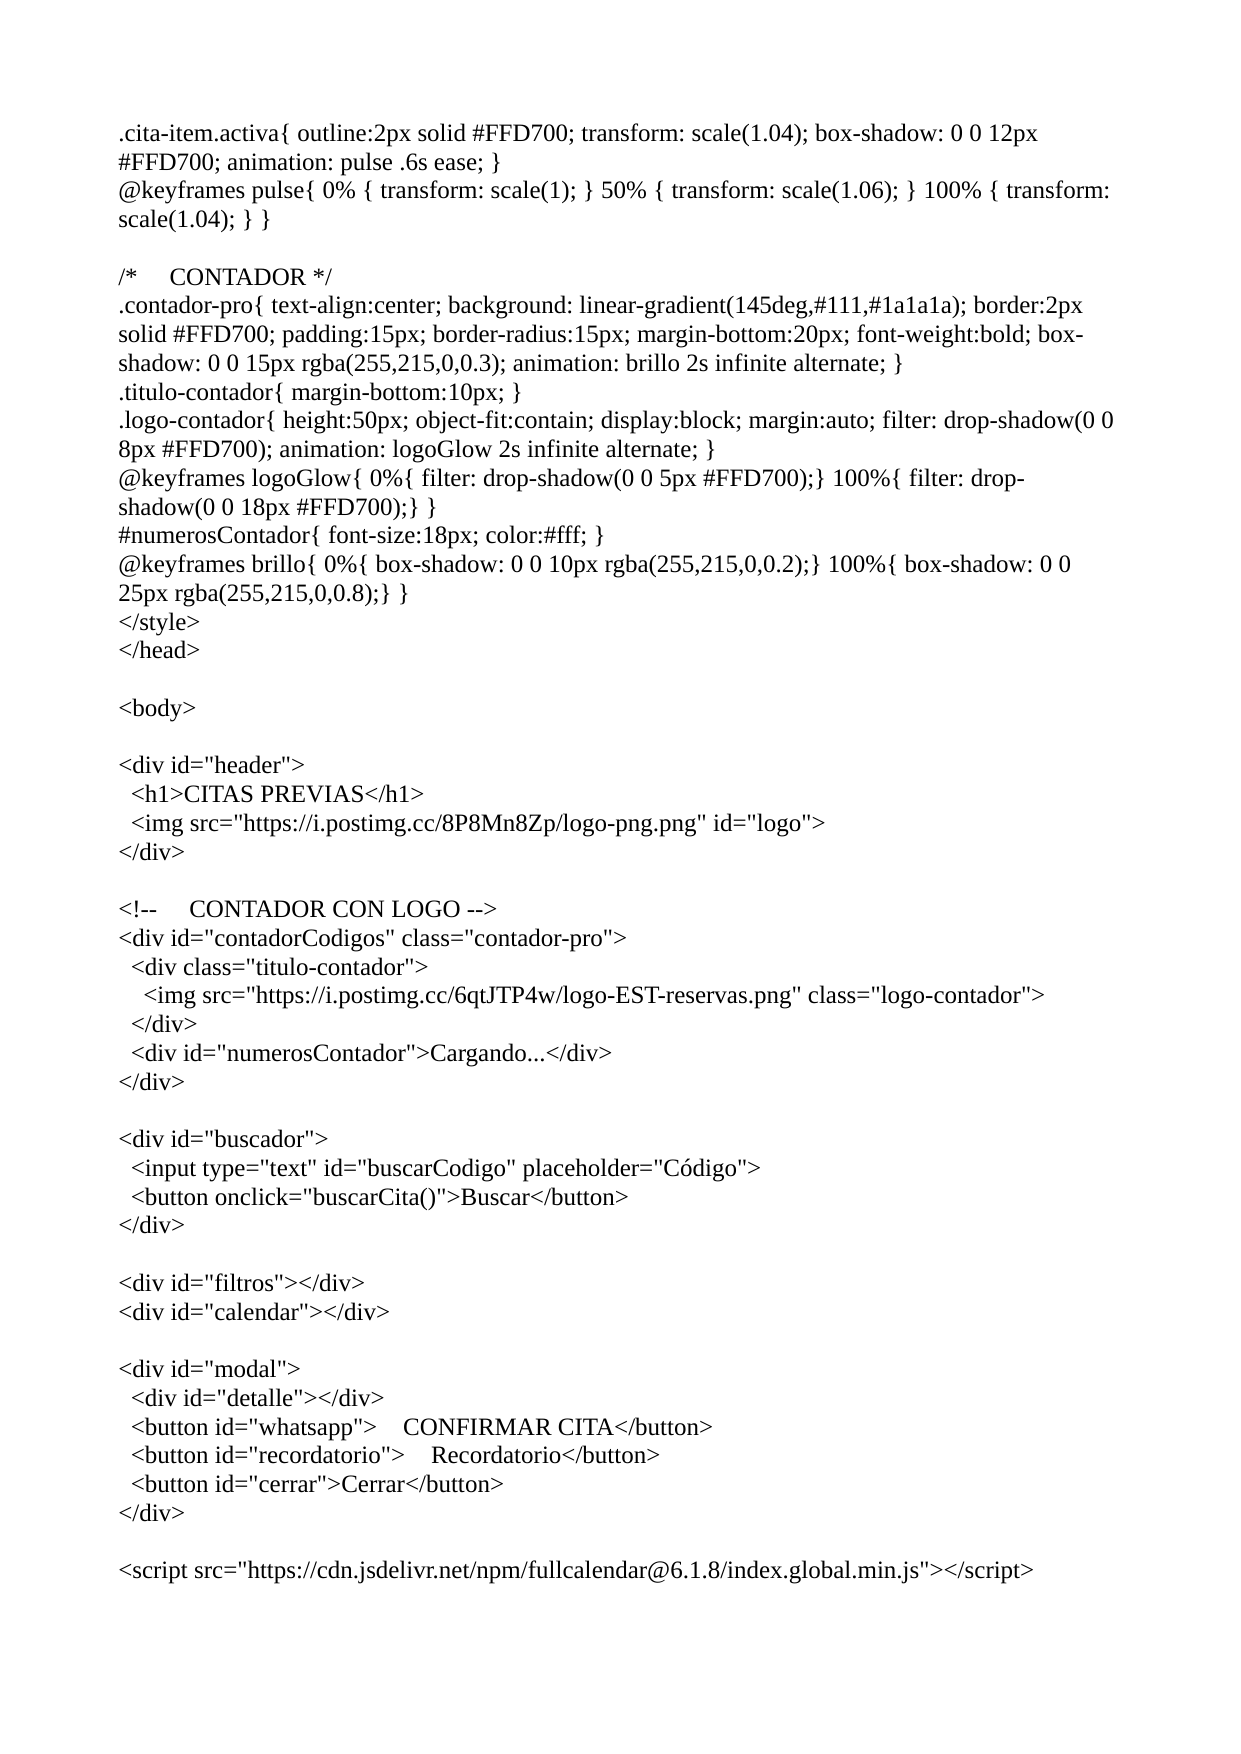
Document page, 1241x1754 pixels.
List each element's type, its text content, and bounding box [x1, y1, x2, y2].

text .titulo-contador{ margin-bottom:10px; } [118, 377, 1122, 406]
text @keyframes logoGlow{ 0%{ filter: drop-shadow(0 0 5px #FFD700);} 100%{ filter: drop-shadow(0 0 18px #FFD700);} } [118, 463, 1122, 521]
text </div> [118, 837, 1122, 866]
text .cita-item.activa{ outline:2px solid #FFD700; transform: scale(1.04); box-shadow: 0 0 12px #FFD700; animation: pulse .6s ease; } [118, 118, 1122, 176]
text <button id="cerrar">Cerrar</button> [118, 1469, 1122, 1498]
text <body> [118, 693, 1122, 722]
text <input type="text" id="buscarCodigo" placeholder="Código"> [118, 1153, 1122, 1182]
text <script src="https://cdn.jsdelivr.net/npm/fullcalendar@6.1.8/index.global.min.js"></script> [118, 1556, 1122, 1584]
text </style> [118, 607, 1122, 636]
text <button id="whatsapp">📲 CONFIRMAR CITA</button> [118, 1412, 1122, 1441]
text /* 🔥 CONTADOR */ [118, 262, 1122, 291]
text </div> [118, 1211, 1122, 1239]
text <div id="header"> [118, 751, 1122, 779]
text @keyframes brillo{ 0%{ box-shadow: 0 0 10px rgba(255,215,0,0.2);} 100%{ box-shadow: 0 0 25px rgba(255,215,0,0.8);} } [118, 549, 1122, 607]
text </div> [118, 1498, 1122, 1527]
text <div id="numerosContador">Cargando...</div> [118, 1038, 1122, 1067]
text </div> [118, 1067, 1122, 1096]
text <div id="calendar"></div> [118, 1297, 1122, 1326]
text <button onclick="buscarCita()">Buscar</button> [118, 1182, 1122, 1211]
text .logo-contador{ height:50px; object-fit:contain; display:block; margin:auto; filter: drop-shadow(0 0 8px #FFD700); animation: logoGlow 2s infinite alternate; } [118, 406, 1122, 463]
text <div id="buscador"> [118, 1124, 1122, 1153]
text <div id="filtros"></div> [118, 1268, 1122, 1297]
text <!-- 🔥 CONTADOR CON LOGO --> [118, 894, 1122, 923]
text <div id="modal"> [118, 1354, 1122, 1383]
text .contador-pro{ text-align:center; background: linear-gradient(145deg,#111,#1a1a1a); border:2px solid #FFD700; padding:15px; border-radius:15px; margin-bottom:20px; font-weight:bold; box-shadow: 0 0 15px rgba(255,215,0,0.3); animation: brillo 2s infinite alternate; } [118, 291, 1122, 377]
text <button id="recordatorio">⏰ Recordatorio</button> [118, 1441, 1122, 1469]
text <img src="https://i.postimg.cc/6qtJTP4w/logo-EST-reservas.png" class="logo-contador"> [118, 981, 1122, 1009]
text <div id="detalle"></div> [118, 1383, 1122, 1412]
text <h1>CITAS PREVIAS</h1> [118, 779, 1122, 808]
text @keyframes pulse{ 0% { transform: scale(1); } 50% { transform: scale(1.06); } 100% { transform: scale(1.04); } } [118, 176, 1122, 233]
text </div> [118, 1009, 1122, 1038]
text <div class="titulo-contador"> [118, 952, 1122, 981]
text </head> [118, 636, 1122, 664]
text <div id="contadorCodigos" class="contador-pro"> [118, 923, 1122, 952]
text #numerosContador{ font-size:18px; color:#fff; } [118, 521, 1122, 549]
text <img src="https://i.postimg.cc/8P8Mn8Zp/logo-png.png" id="logo"> [118, 808, 1122, 837]
